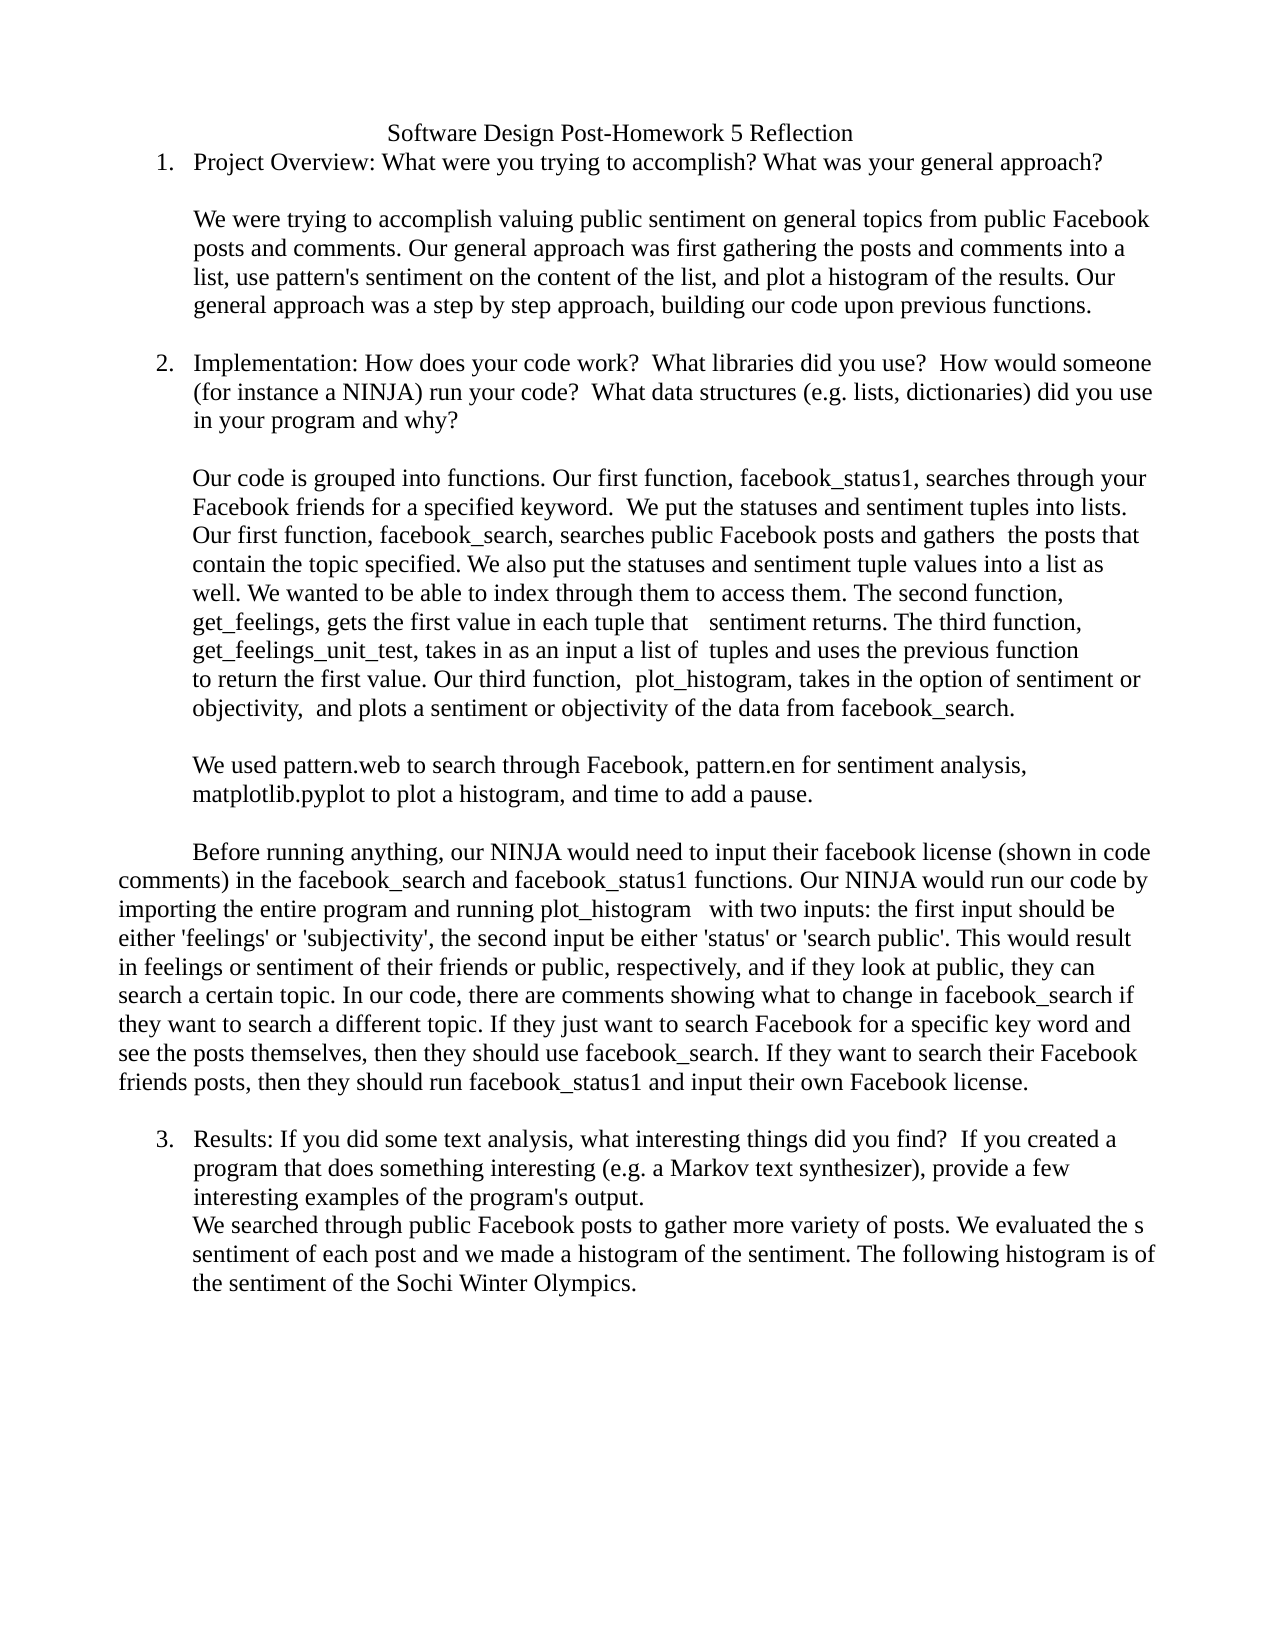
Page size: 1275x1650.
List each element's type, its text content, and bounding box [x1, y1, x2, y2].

text We searched through public Facebook posts to gather more variety of posts. We evaluated the s sentiment of each post and we made a histogram of the sentiment. The following histogram is of the sentiment of the Sochi Winter Olympics. [118, 1211, 1157, 1297]
list Project Overview: What were you trying to accomplish? What was your general approach? [156, 147, 1157, 176]
list Results: If you did some text analysis, what interesting things did you find? If you created a program that does something interesting (e.g. a Markov text synthesizer), provide a few interesting examples of the program's output. [156, 1124, 1157, 1211]
text Before running anything, our NINJA would need to input their facebook license (shown in code comments) in the facebook_search and facebook_status1 functions. Our NINJA would run our code by importing the entire program and running plot_histogram with two inputs: the first input should be either 'feelings' or 'subjectivity', the second input be either 'status' or 'search public'. This would result in feelings or sentiment of their friends or public, respectively, and if they look at public, they can search a certain topic. In our code, there are comments showing what to change in facebook_search if they want to search a different topic. If they just want to search Facebook for a specific key word and see the posts themselves, then they should use facebook_search. If they want to search their Facebook friends posts, then they should run facebook_status1 and input their own Facebook license. [118, 837, 1157, 1096]
list Software Design Post-Homework 5 Reflection [156, 118, 1157, 147]
list Implementation: How does your code work? What libraries did you use? How would someone (for instance a NINJA) run your code? What data structures (e.g. lists, dictionaries) did you use in your program and why? [156, 348, 1157, 434]
text We used pattern.web to search through Facebook, pattern.en for sentiment analysis, matplotlib.pyplot to plot a histogram, and time to add a pause. [118, 751, 1157, 808]
text Our code is grouped into functions. Our first function, facebook_status1, searches through your Facebook friends for a specified keyword. We put the statuses and sentiment tuples into lists. Our first function, facebook_search, searches public Facebook posts and gathers the posts that contain the topic specified. We also put the statuses and sentiment tuple values into a list as well. We wanted to be able to index through them to access them. The second function, get_feelings, gets the first value in each tuple that sentiment returns. The third function, get_feelings_unit_test, takes in as an input a list of tuples and uses the previous function to return the first value. Our third function, plot_histogram, takes in the option of sentiment or objectivity, and plots a sentiment or objectivity of the data from facebook_search. [118, 463, 1157, 722]
list We were trying to accomplish valuing public sentiment on general topics from public Facebook posts and comments. Our general approach was first gathering the posts and comments into a list, use pattern's sentiment on the content of the list, and plot a histogram of the results. Our general approach was a step by step approach, building our code upon previous functions. [156, 204, 1157, 319]
